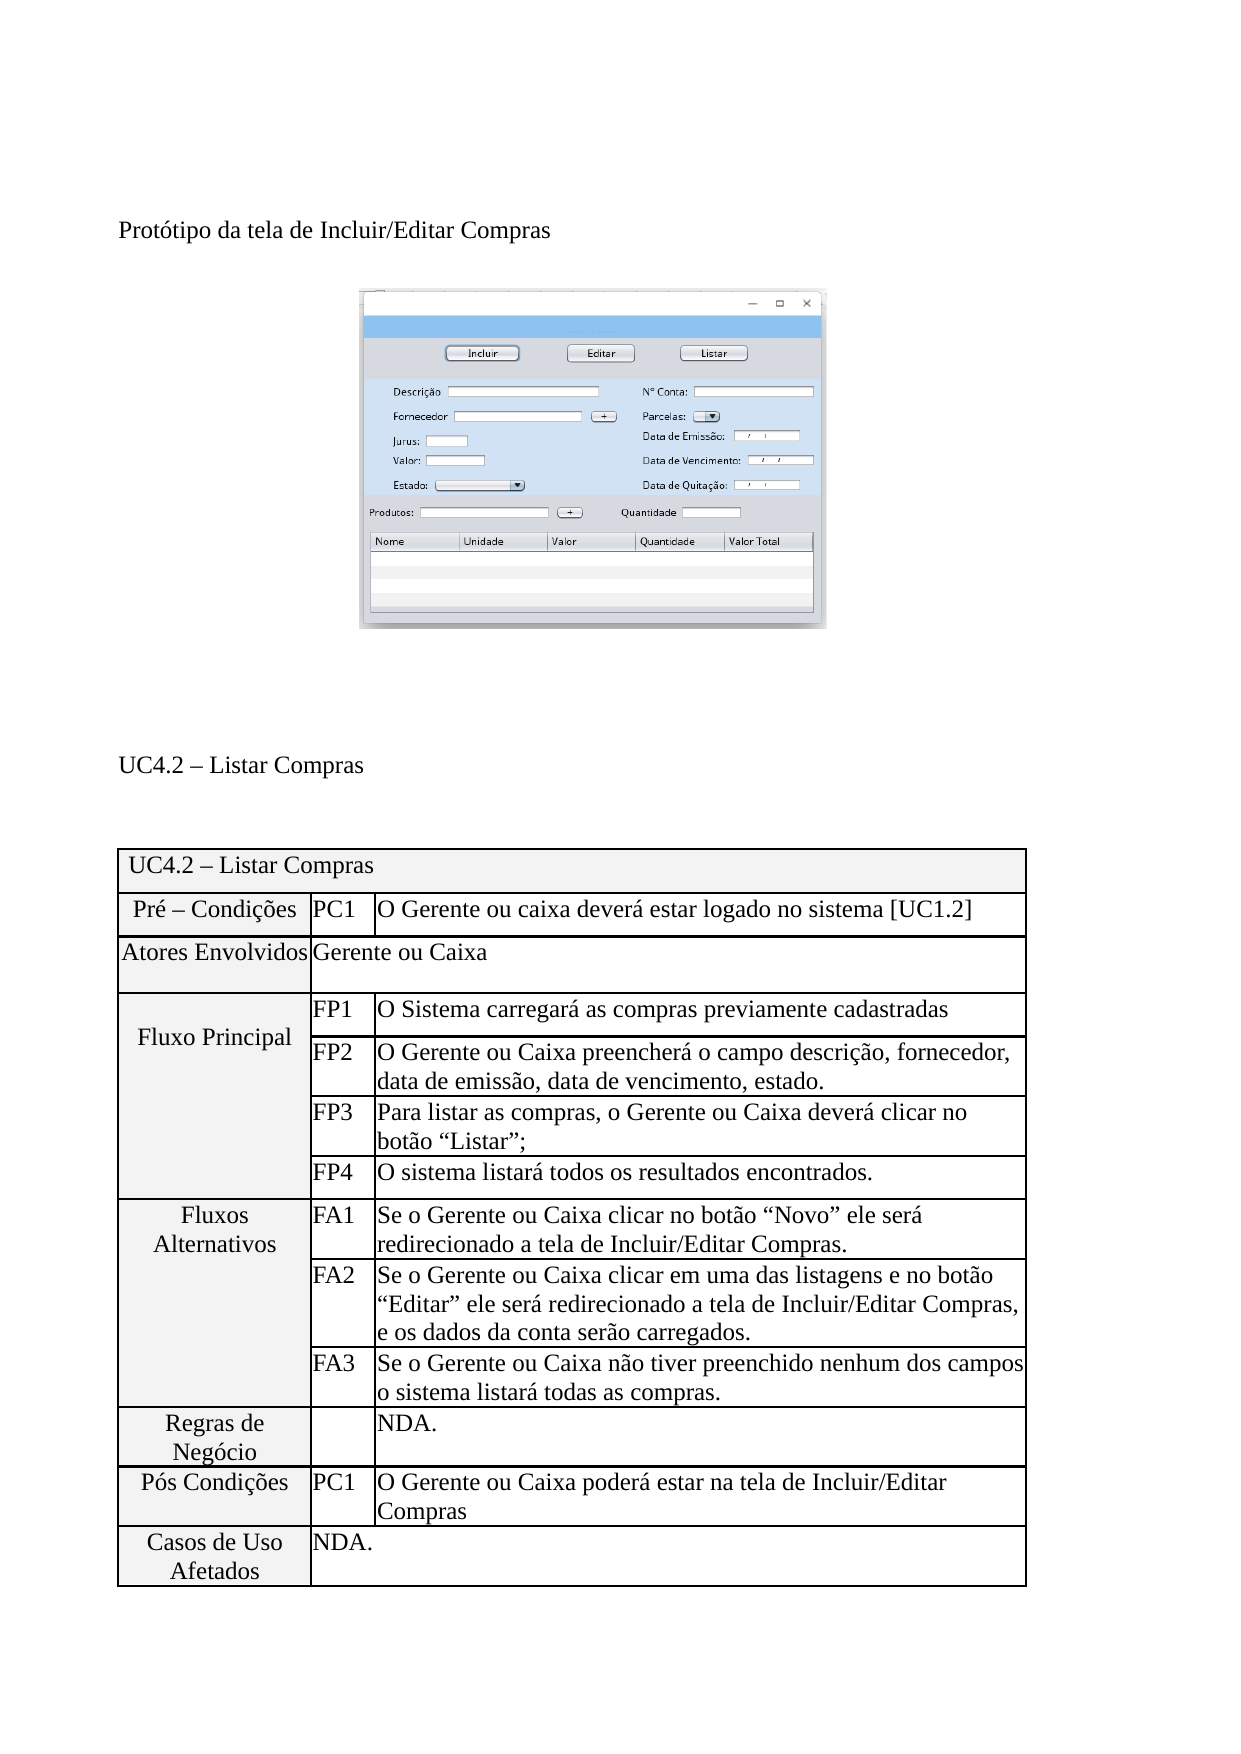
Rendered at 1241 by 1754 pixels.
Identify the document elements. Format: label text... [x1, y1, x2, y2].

table_cell NDA. [312, 1527, 1025, 1584]
table_cell FP2 [312, 1038, 374, 1095]
table_cell O Gerente ou caixa deverá estar logado no sistema [UC1.2] [376, 894, 1025, 935]
table_cell FP1 [312, 994, 374, 1035]
table_header UC4.2 – Listar Compras [119, 850, 1025, 892]
table_cell Atores Envolvidos [119, 938, 310, 992]
table_cell O Gerente ou Caixa preencherá o campo descrição, fornecedor, data de emissão, data de vencimento, estado. [376, 1038, 1025, 1095]
table_cell O Gerente ou Caixa poderá estar na tela de Incluir/Editar Compras [376, 1468, 1025, 1525]
text Protótipo da tela de Incluir/Editar Compras [118, 215, 1122, 244]
table_cell O sistema listará todos os resultados encontrados. [376, 1157, 1025, 1198]
table_cell Gerente ou Caixa [312, 938, 1025, 992]
table_cell Se o Gerente ou Caixa clicar no botão “Novo” ele será redirecionado a tela de Incluir/Editar Compras. [376, 1200, 1025, 1258]
table_cell Pós Condições [119, 1468, 310, 1525]
table_cell Fluxo Principal [119, 994, 310, 1198]
text UC4.2 – Listar Compras [118, 751, 1122, 779]
picture [359, 288, 827, 629]
table_cell Casos de Uso Afetados [119, 1527, 310, 1584]
table_cell Fluxos Alternativos [119, 1200, 310, 1406]
table_cell FP3 [312, 1097, 374, 1154]
table_cell NDA. [376, 1408, 1025, 1465]
table_cell Pré – Condições [119, 894, 310, 935]
table_cell FA3 [312, 1348, 374, 1406]
table_cell O Sistema carregará as compras previamente cadastradas [376, 994, 1025, 1035]
table_cell Regras de Negócio [119, 1408, 310, 1465]
table_cell FA1 [312, 1200, 374, 1258]
table_cell Se o Gerente ou Caixa não tiver preenchido nenhum dos campos o sistema listará todas as compras. [376, 1348, 1025, 1406]
table_cell PC1 [312, 1468, 374, 1525]
table_cell PC1 [312, 894, 374, 935]
table_cell Se o Gerente ou Caixa clicar em uma das listagens e no botão “Editar” ele será redirecionado a tela de Incluir/Editar Compras, e os dados da conta serão carregados. [376, 1260, 1025, 1346]
table_cell FP4 [312, 1157, 374, 1198]
table_cell Para listar as compras, o Gerente ou Caixa deverá clicar no botão “Listar”; [376, 1097, 1025, 1154]
table_cell [312, 1408, 374, 1465]
table_cell FA2 [312, 1260, 374, 1346]
